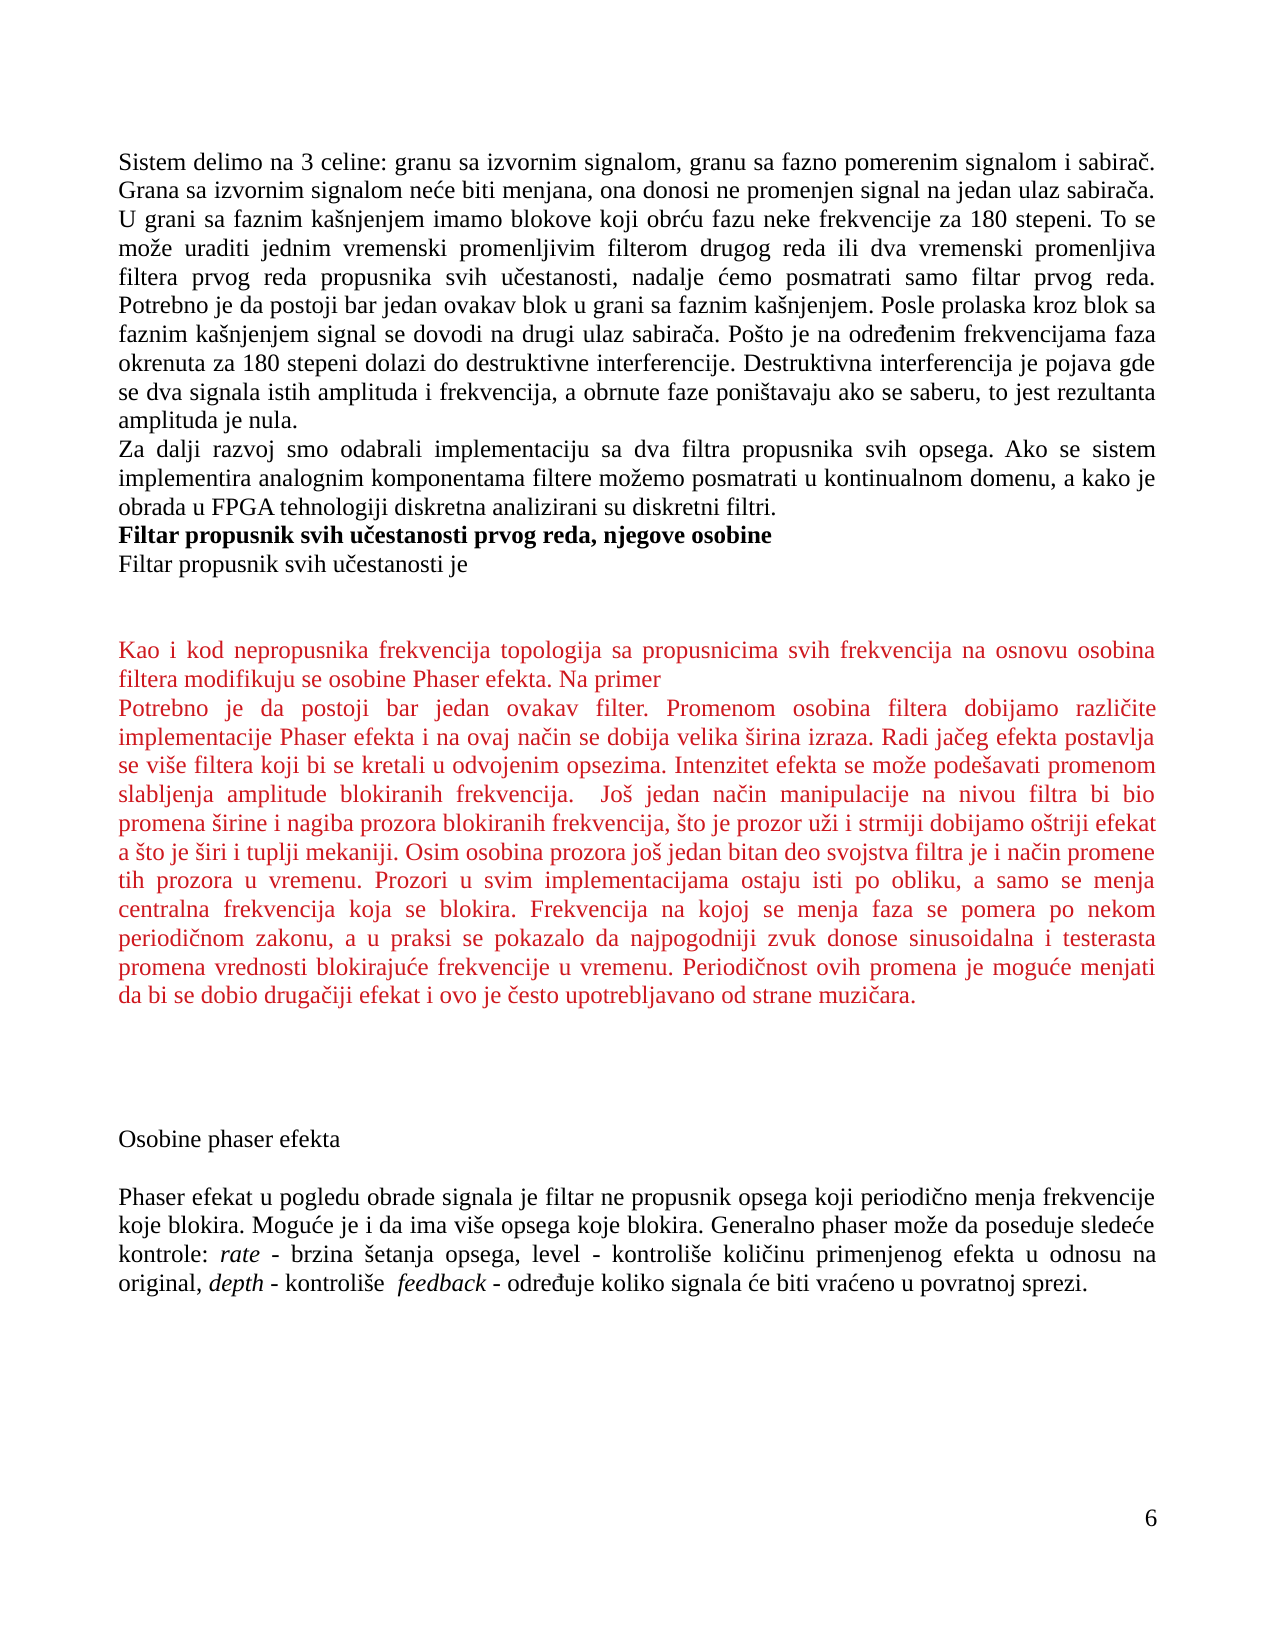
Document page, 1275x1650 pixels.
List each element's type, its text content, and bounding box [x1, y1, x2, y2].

text Phaser efekat u pogledu obrade signala je filtar ne propusnik opsega koji periodično menja frekvencije koje blokira. Moguće je i da ima više opsega koje blokira. Generalno phaser može da poseduje sledeće kontrole: rate - brzina šetanja opsega, level - kontroliše količinu primenjenog efekta u odnosu na original, depth - kontroliše feedback - određuje koliko signala će biti vraćeno u povratnoj sprezi. [118, 1182, 1157, 1297]
text Filtar propusnik svih učestanosti je [118, 549, 1157, 578]
text Sistem delimo na 3 celine: granu sa izvornim signalom, granu sa fazno pomerenim signalom i sabirač. Grana sa izvornim signalom neće biti menjana, ona donosi ne promenjen signal na jedan ulaz sabirača. U grani sa faznim kašnjenjem imamo blokove koji obrću fazu neke frekvencije za 180 stepeni. To se može uraditi jednim vremenski promenljivim filterom drugog reda ili dva vremenski promenljiva filtera prvog reda propusnika svih učestanosti, nadalje ćemo posmatrati samo filtar prvog reda. Potrebno je da postoji bar jedan ovakav blok u grani sa faznim kašnjenjem. Posle prolaska kroz blok sa faznim kašnjenjem signal se dovodi na drugi ulaz sabirača. Pošto je na određenim frekvencijama faza okrenuta za 180 stepeni dolazi do destruktivne interferencije. Destruktivna interferencija je pojava gde se dva signala istih amplituda i frekvencija, a obrnute faze poništavaju ako se saberu, to jest rezultanta amplituda je nula. [118, 147, 1157, 434]
text Za dalji razvoj smo odabrali implementaciju sa dva filtra propusnika svih opsega. Ako se sistem implementira analognim komponentama filtere možemo posmatrati u kontinualnom domenu, a kako je obrada u FPGA tehnologiji diskretna analizirani su diskretni filtri. [118, 434, 1157, 521]
text Potrebno je da postoji bar jedan ovakav filter. Promenom osobina filtera dobijamo različite implementacije Phaser efekta i na ovaj način se dobija velika širina izraza. Radi jačeg efekta postavlja se više filtera koji bi se kretali u odvojenim opsezima. Intenzitet efekta se može podešavati promenom slabljenja amplitude blokiranih frekvencija. Još jedan način manipulacije na nivou filtra bi bio promena širine i nagiba prozora blokiranih frekvencija, što je prozor uži i strmiji dobijamo oštriji efekat a što je širi i tuplji mekaniji. Osim osobina prozora još jedan bitan deo svojstva filtra je i način promene tih prozora u vremenu. Prozori u svim implementacijama ostaju isti po obliku, a samo se menja centralna frekvencija koja se blokira. Frekvencija na kojoj se menja faza se pomera po nekom periodičnom zakonu, a u praksi se pokazalo da najpogodniji zvuk donose sinusoidalna i testerasta promena vrednosti blokirajuće frekvencije u vremenu. Periodičnost ovih promena je moguće menjati da bi se dobio drugačiji efekat i ovo je često upotrebljavano od strane muzičara. [118, 693, 1157, 1009]
text Filtar propusnik svih učestanosti prvog reda, njegove osobine [118, 521, 1157, 549]
text Kao i kod nepropusnika frekvencija topologija sa propusnicima svih frekvencija na osnovu osobina filtera modifikuju se osobine Phaser efekta. Na primer [118, 636, 1157, 693]
text Osobine phaser efekta [118, 1124, 1157, 1153]
